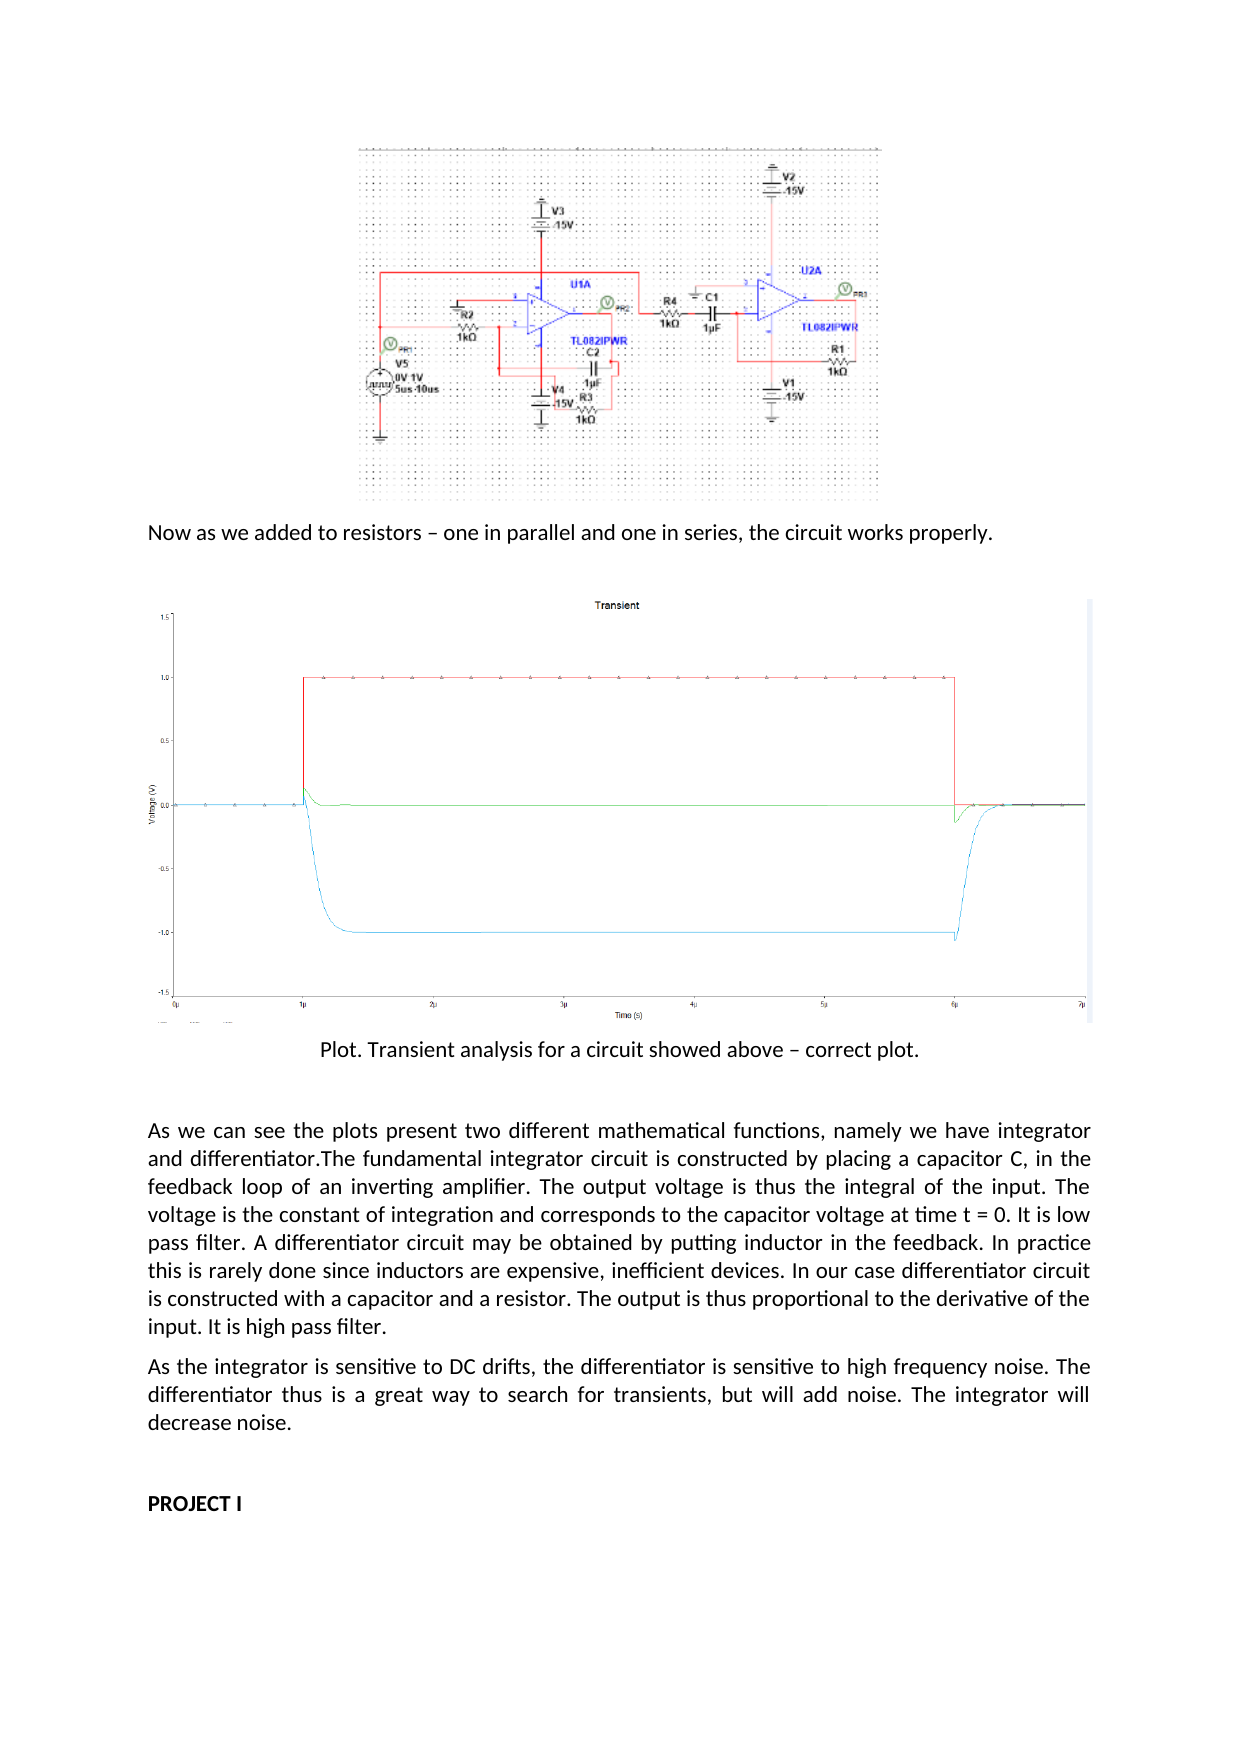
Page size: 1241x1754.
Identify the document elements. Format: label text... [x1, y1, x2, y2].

list Now as we added to resistors – one in parallel and one in series, the circuit works properly. [148, 518, 1093, 546]
list Plot. Transient analysis for a circuit showed above – correct plot. [148, 1035, 1093, 1063]
list As we can see the plots present two different mathematical functions, namely we have integrator and differentiator.The fundamental integrator circuit is constructed by placing a capacitor C, in the feedback loop of an inverting amplifier. The output voltage is thus the integral of the input. The voltage is the constant of integration and corresponds to the capacitor voltage at time t = 0. It is low pass filter. A differentiator circuit may be obtained by putting inductor in the feedback. In practice this is rarely done since inductors are expensive, inefficient devices. In our case differentiator circuit is constructed with a capacitor and a resistor. The output is thus proportional to the derivative of the input. It is high pass filter. [148, 1116, 1093, 1340]
list PROJECT I [148, 1489, 1093, 1518]
list As the integrator is sensitive to DC drifts, the differentiator is sensitive to high frequency noise. The differentiator thus is a great way to search for transients, but will add noise. The integrator will decrease noise. [148, 1352, 1093, 1437]
